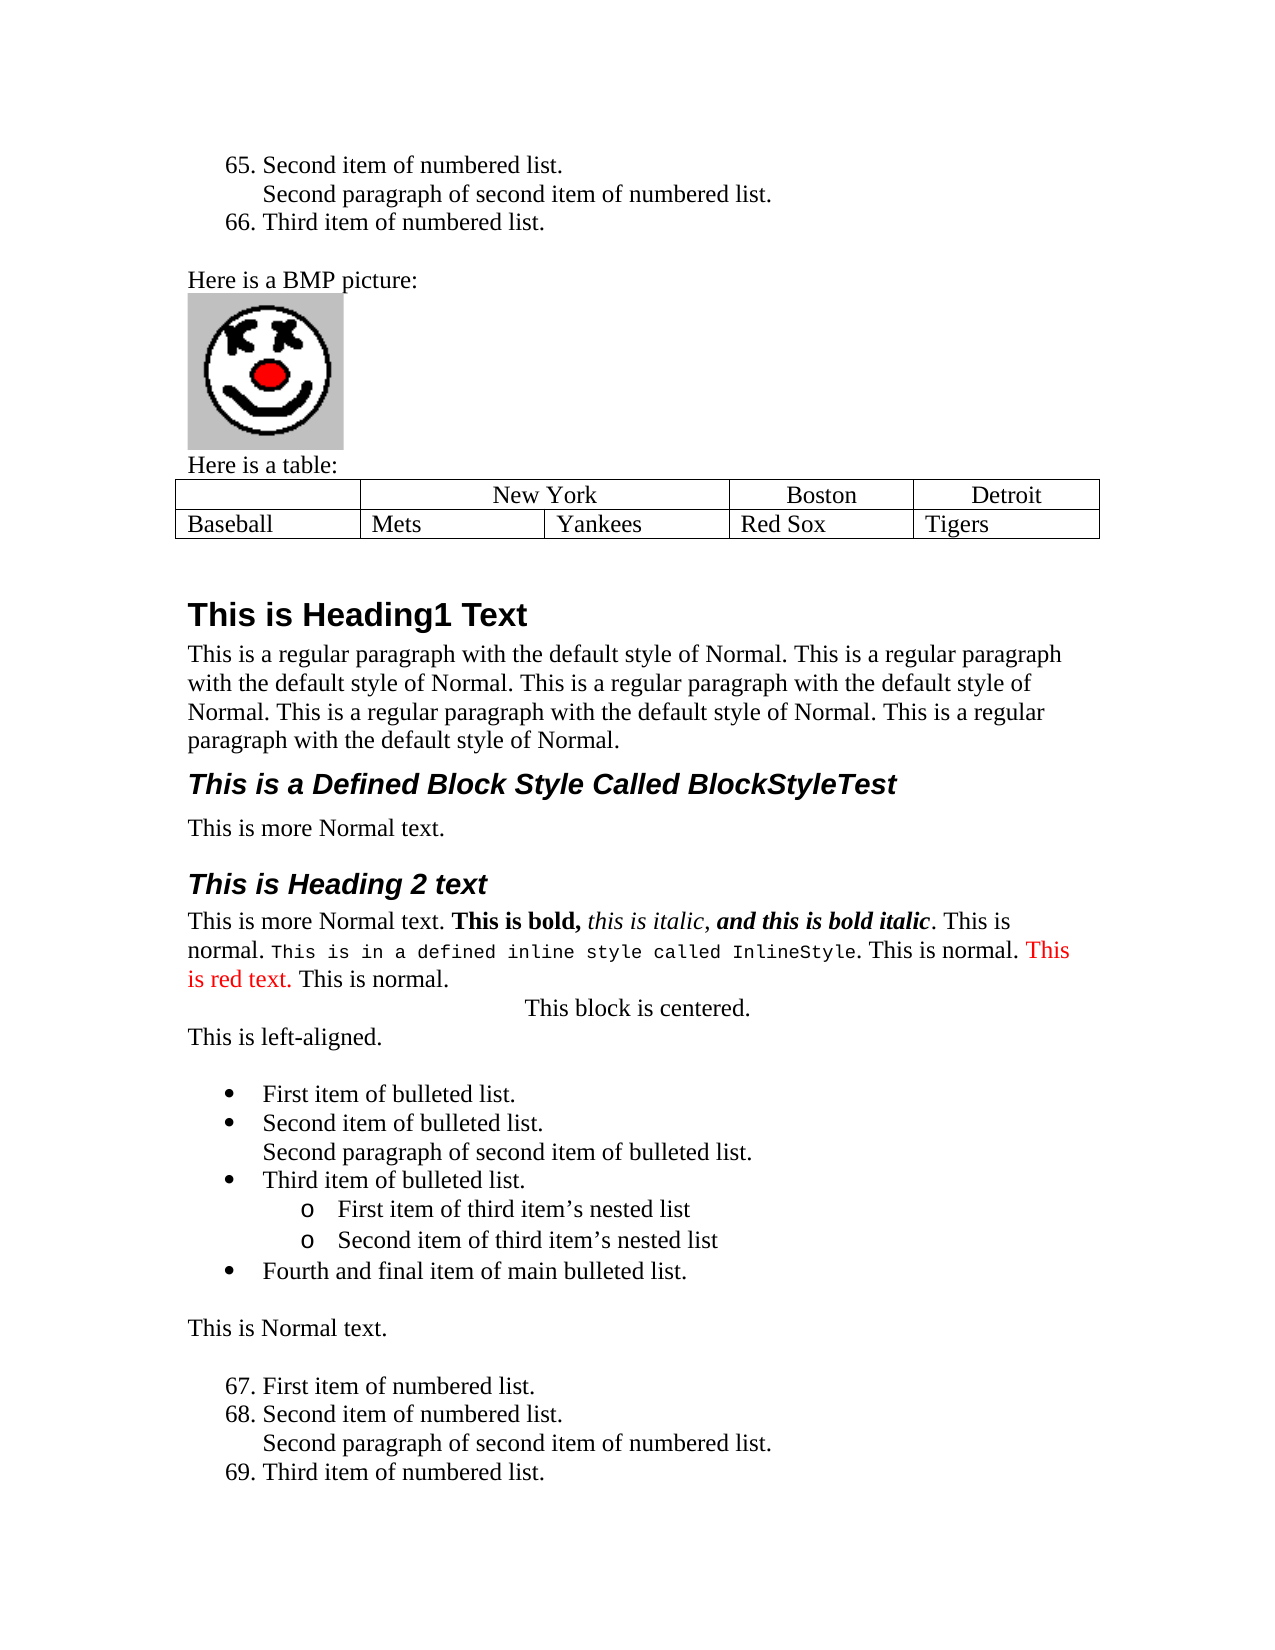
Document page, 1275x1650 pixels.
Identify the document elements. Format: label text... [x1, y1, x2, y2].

list First item of numbered list. [225, 1371, 1087, 1399]
list Second item of bulleted list. [225, 1108, 1087, 1137]
text Second paragraph of second item of numbered list. [262, 179, 1087, 207]
text This is more Normal text. This is bold, this is italic, and this is bold italic. This is normal. This is in a defined inline style called InlineStyle. This is normal. This is red text. This is normal. [187, 906, 1087, 993]
table_cell Tigers [914, 510, 1099, 538]
list Third item of numbered list. [225, 1457, 1087, 1486]
list Third item of bulleted list. [225, 1165, 1087, 1194]
text This is left-aligned. [187, 1022, 1087, 1050]
table_cell Red Sox [730, 510, 913, 538]
list Third item of numbered list. [225, 207, 1087, 236]
table_header Detroit [914, 480, 1099, 508]
list Second item of numbered list. [225, 150, 1087, 179]
list Second item of numbered list. [225, 1399, 1087, 1428]
picture [187, 293, 344, 450]
table_cell Yankees [545, 510, 729, 538]
table_header [176, 480, 360, 508]
table_cell Baseball [176, 510, 360, 538]
list First item of bulleted list. [225, 1079, 1087, 1108]
text This block is centered. [187, 993, 1087, 1022]
text This is a Defined Block Style Called BlockStyleTest [187, 767, 1087, 800]
text Here is a table: [187, 450, 1087, 479]
text This is a regular paragraph with the default style of Normal. This is a regular paragraph with the default style of Normal. This is a regular paragraph with the default style of Normal. This is a regular paragraph with the default style of Normal. This is a regular paragraph with the default style of Normal. [187, 639, 1087, 754]
table_cell Mets [361, 510, 544, 538]
list Second item of third item’s nested list [300, 1225, 1087, 1256]
text This is Normal text. [187, 1313, 1087, 1342]
subtitle This is Heading 2 text [187, 867, 1087, 900]
text This is more Normal text. [187, 813, 1087, 842]
text Second paragraph of second item of bulleted list. [262, 1137, 1087, 1165]
text Here is a BMP picture: [187, 265, 1087, 294]
table_header New York [361, 480, 729, 508]
table_header Boston [730, 480, 913, 508]
text Second paragraph of second item of numbered list. [262, 1428, 1087, 1457]
list First item of third item’s nested list [300, 1194, 1087, 1225]
list Fourth and final item of main bulleted list. [225, 1256, 1087, 1284]
subtitle This is Heading1 Text [187, 595, 1087, 633]
